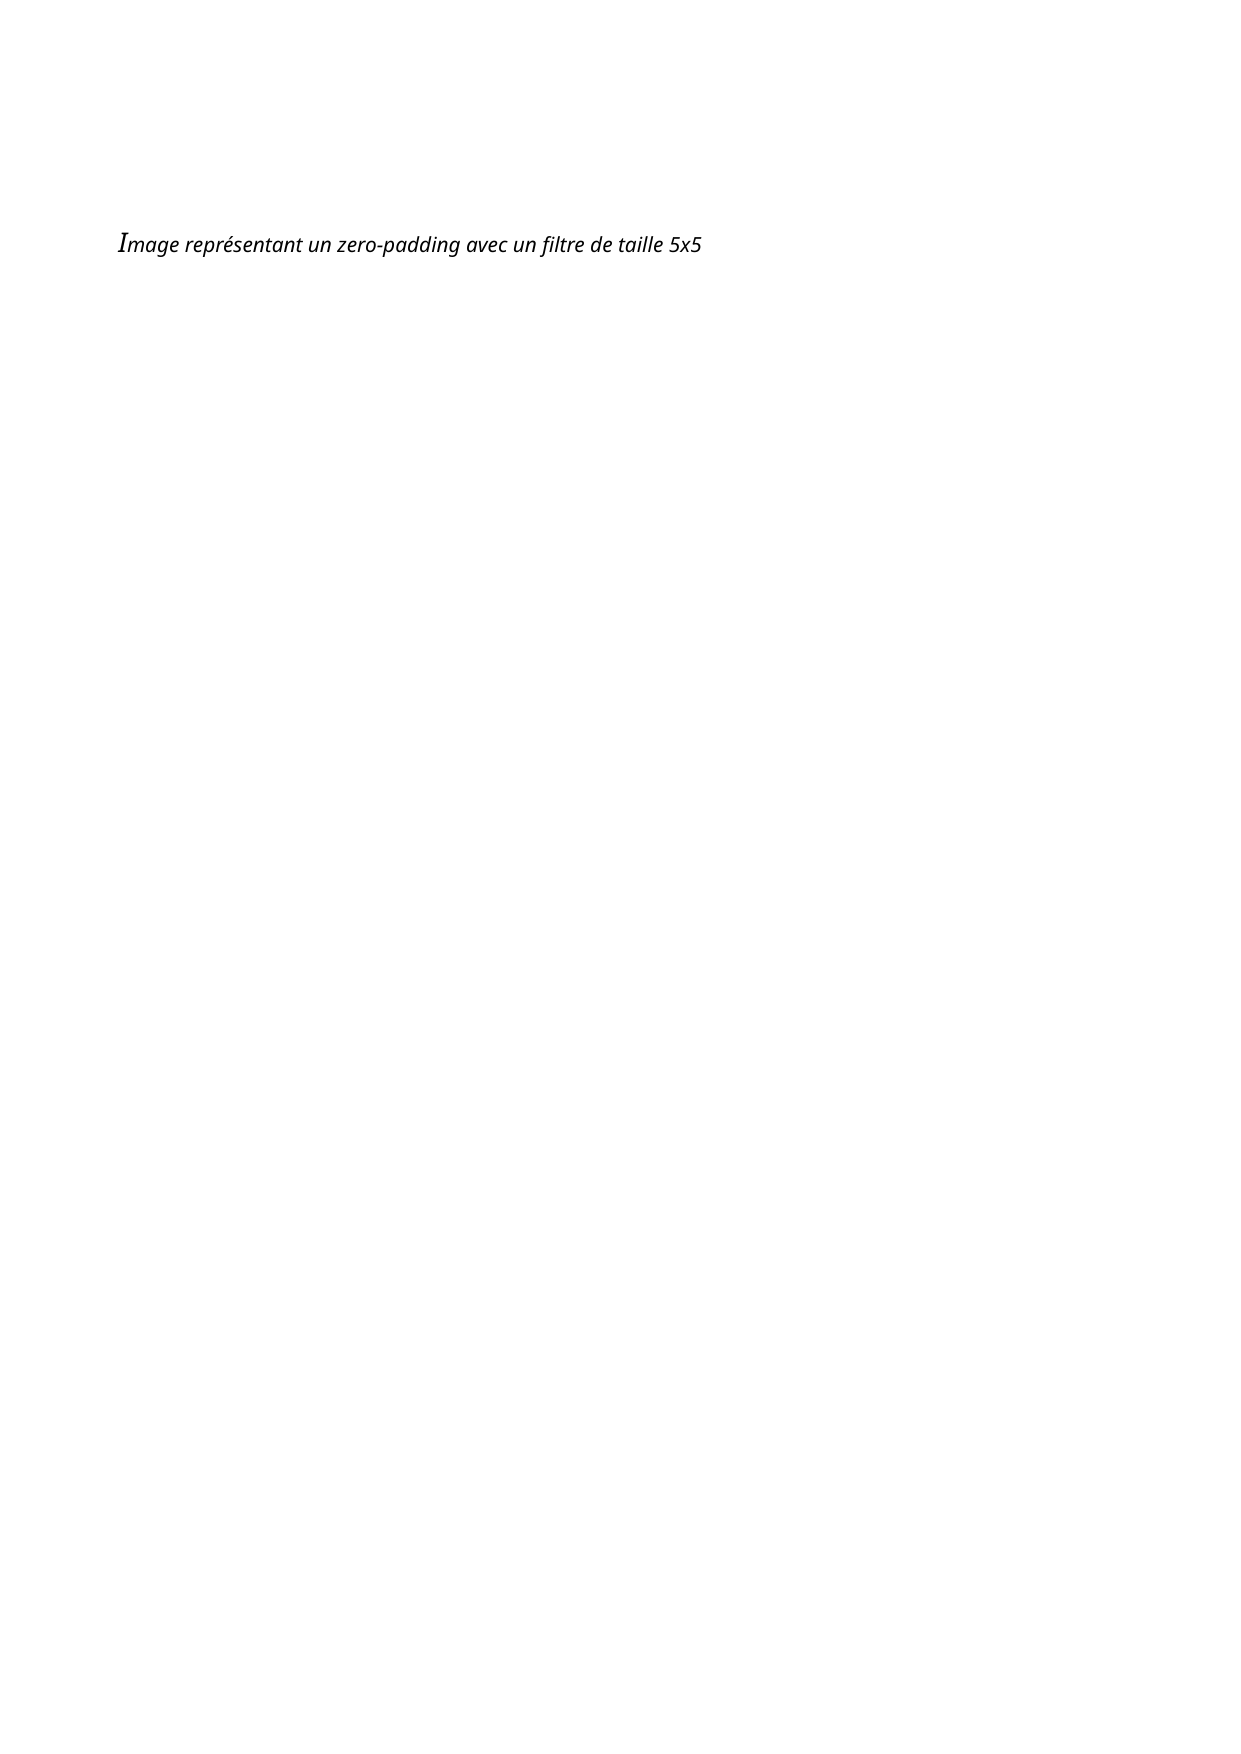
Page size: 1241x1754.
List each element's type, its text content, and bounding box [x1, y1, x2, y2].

text Image représentant un zero-padding avec un filtre de taille 5x5 [118, 223, 1122, 260]
